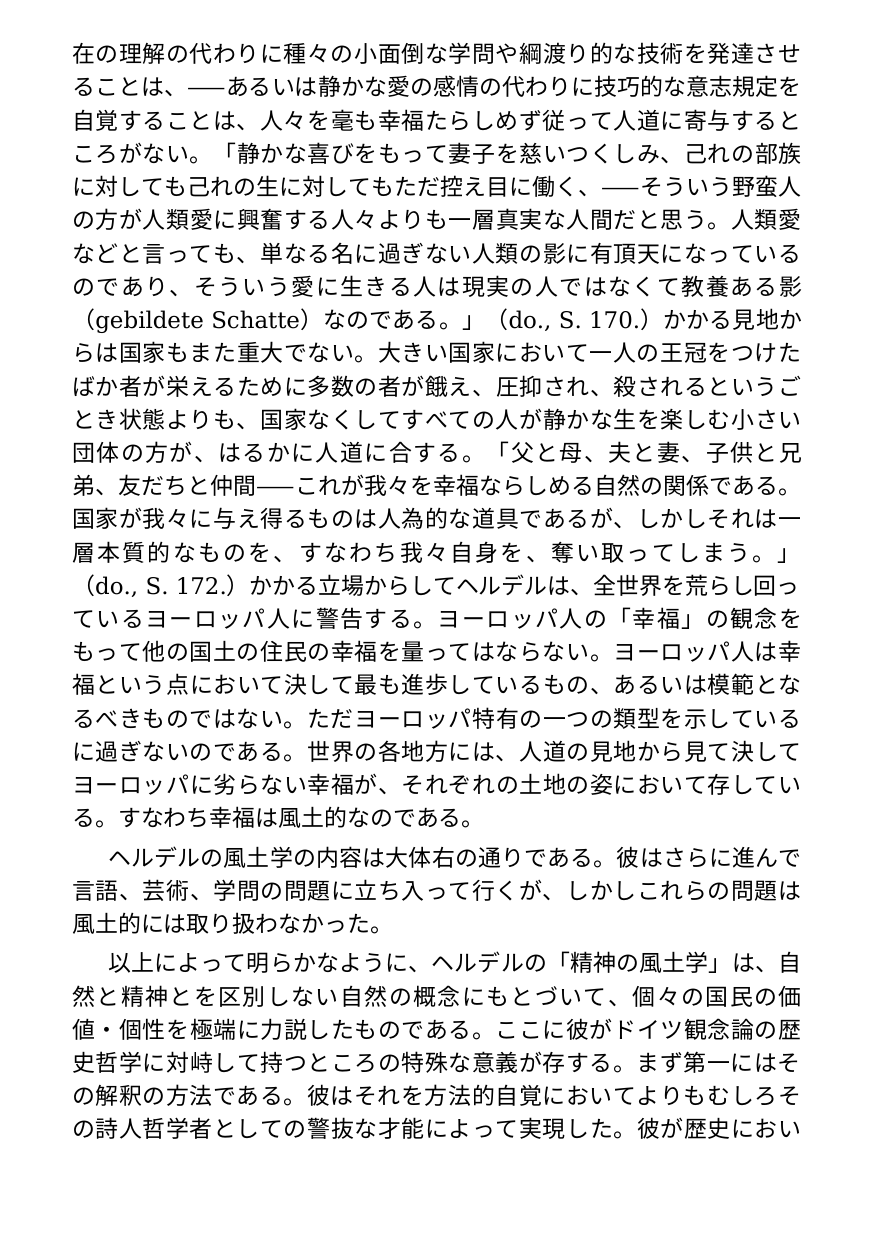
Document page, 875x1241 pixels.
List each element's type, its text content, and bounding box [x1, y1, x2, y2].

text 在の理解の代わりに種々の小面倒な学問や綱渡り的な技術を発達させることは、——あるいは静かな愛の感情の代わりに技巧的な意志規定を自覚することは、人々を毫も幸福たらしめず従って人道に寄与するところがない。「静かな喜びをもって妻子を慈いつくしみ、己れの部族に対しても己れの生に対してもただ控え目に働く、——そういう野蛮人の方が人類愛に興奮する人々よりも一層真実な人間だと思う。人類愛などと言っても、単なる名に過ぎない人類の影に有頂天になっているのであり、そういう愛に生きる人は現実の人ではなくて教養ある影（gebildete Schatte）なのである。」（do., S. 170.）かかる見地からは国家もまた重大でない。大きい国家において一人の王冠をつけたばか者が栄えるために多数の者が餓え、圧抑され、殺されるというごとき状態よりも、国家なくしてすべての人が静かな生を楽しむ小さい団体の方が、はるかに人道に合する。「父と母、夫と妻、子供と兄弟、友だちと仲間——これが我々を幸福ならしめる自然の関係である。国家が我々に与え得るものは人為的な道具であるが、しかしそれは一層本質的なものを、すなわち我々自身を、奪い取ってしまう。」（do., S. 172.）かかる立場からしてヘルデルは、全世界を荒らし回っているヨーロッパ人に警告する。ヨーロッパ人の「幸福」の観念をもって他の国土の住民の幸福を量ってはならない。ヨーロッパ人は幸福という点において決して最も進歩しているもの、あるいは模範となるべきものではない。ただヨーロッパ特有の一つの類型を示しているに過ぎないのである。世界の各地方には、人道の見地から見て決してヨーロッパに劣らない幸福が、それぞれの土地の姿において存している。すなわち幸福は風土的なのである。 [72, 36, 802, 833]
text 以上によって明らかなように、ヘルデルの「精神の風土学」は、自然と精神とを区別しない自然の概念にもとづいて、個々の国民の価値・個性を極端に力説したものである。ここに彼がドイツ観念論の歴史哲学に対峙して持つところの特殊な意義が存する。まず第一にはその解釈の方法である。彼はそれを方法的自覚においてよりもむしろその詩人哲学者としての警抜な才能によって実現した。彼が歴史におい [72, 945, 802, 1144]
text ヘルデルの風土学の内容は大体右の通りである。彼はさらに進んで言語、芸術、学問の問題に立ち入って行くが、しかしこれらの問題は風土的には取り扱わなかった。 [72, 839, 802, 939]
